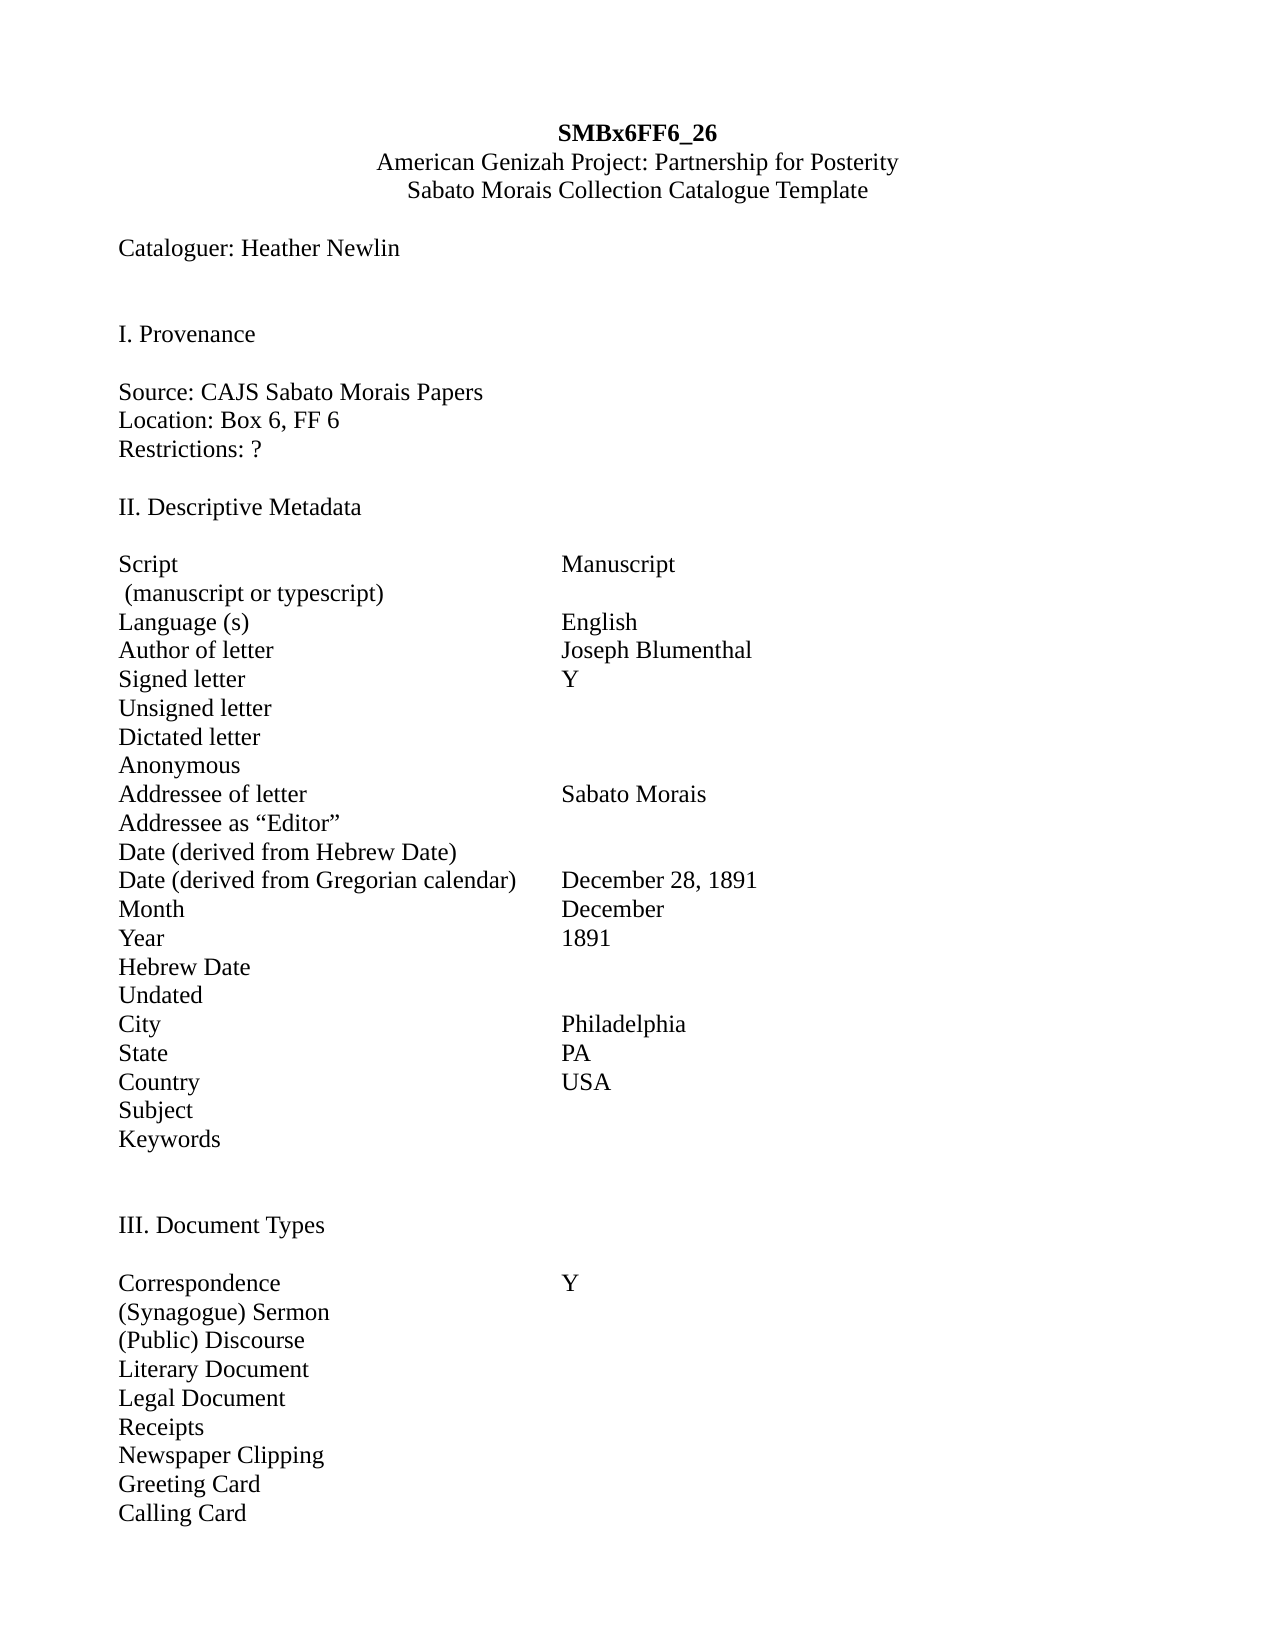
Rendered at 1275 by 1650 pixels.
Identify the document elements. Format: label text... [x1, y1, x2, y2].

text Script Manuscript [118, 549, 1157, 578]
text Date (derived from Hebrew Date) [118, 837, 1157, 866]
text Correspondence Y [118, 1268, 1157, 1297]
text Location: Box 6, FF 6 [118, 406, 1157, 434]
text Cataloguer: Heather Newlin [118, 233, 1157, 262]
text Keywords [118, 1124, 1157, 1153]
text Newspaper Clipping [118, 1441, 1157, 1469]
text Month December [118, 894, 1157, 923]
text (Synagogue) Sermon [118, 1297, 1157, 1326]
text Country USA [118, 1067, 1157, 1096]
text SMBx6FF6_26 [118, 118, 1157, 147]
text Receipts [118, 1412, 1157, 1441]
text Subject [118, 1096, 1157, 1124]
text Source: CAJS Sabato Morais Papers [118, 377, 1157, 406]
text Restrictions: ? [118, 434, 1157, 463]
text Addressee of letter Sabato Morais [118, 779, 1157, 808]
text City Philadelphia [118, 1009, 1157, 1038]
text Legal Document [118, 1383, 1157, 1412]
text (manuscript or typescript) [118, 578, 1157, 607]
text Addressee as “Editor” [118, 808, 1157, 837]
text Hebrew Date [118, 952, 1157, 981]
text Calling Card [118, 1498, 1157, 1527]
text II. Descriptive Metadata [118, 492, 1157, 521]
text Undated [118, 981, 1157, 1009]
text American Genizah Project: Partnership for Posterity [118, 147, 1157, 176]
text (Public) Discourse [118, 1326, 1157, 1354]
text Dictated letter [118, 722, 1157, 751]
text Year 1891 [118, 923, 1157, 952]
text Anonymous [118, 751, 1157, 779]
text Unsigned letter [118, 693, 1157, 722]
text Sabato Morais Collection Catalogue Template [118, 176, 1157, 204]
text III. Document Types [118, 1211, 1157, 1239]
text I. Provenance [118, 319, 1157, 348]
text Greeting Card [118, 1469, 1157, 1498]
text Language (s) English [118, 607, 1157, 636]
text State PA [118, 1038, 1157, 1067]
text Author of letter Joseph Blumenthal [118, 636, 1157, 664]
text Literary Document [118, 1354, 1157, 1383]
text Signed letter Y [118, 664, 1157, 693]
text Date (derived from Gregorian calendar) December 28, 1891 [118, 866, 1157, 894]
